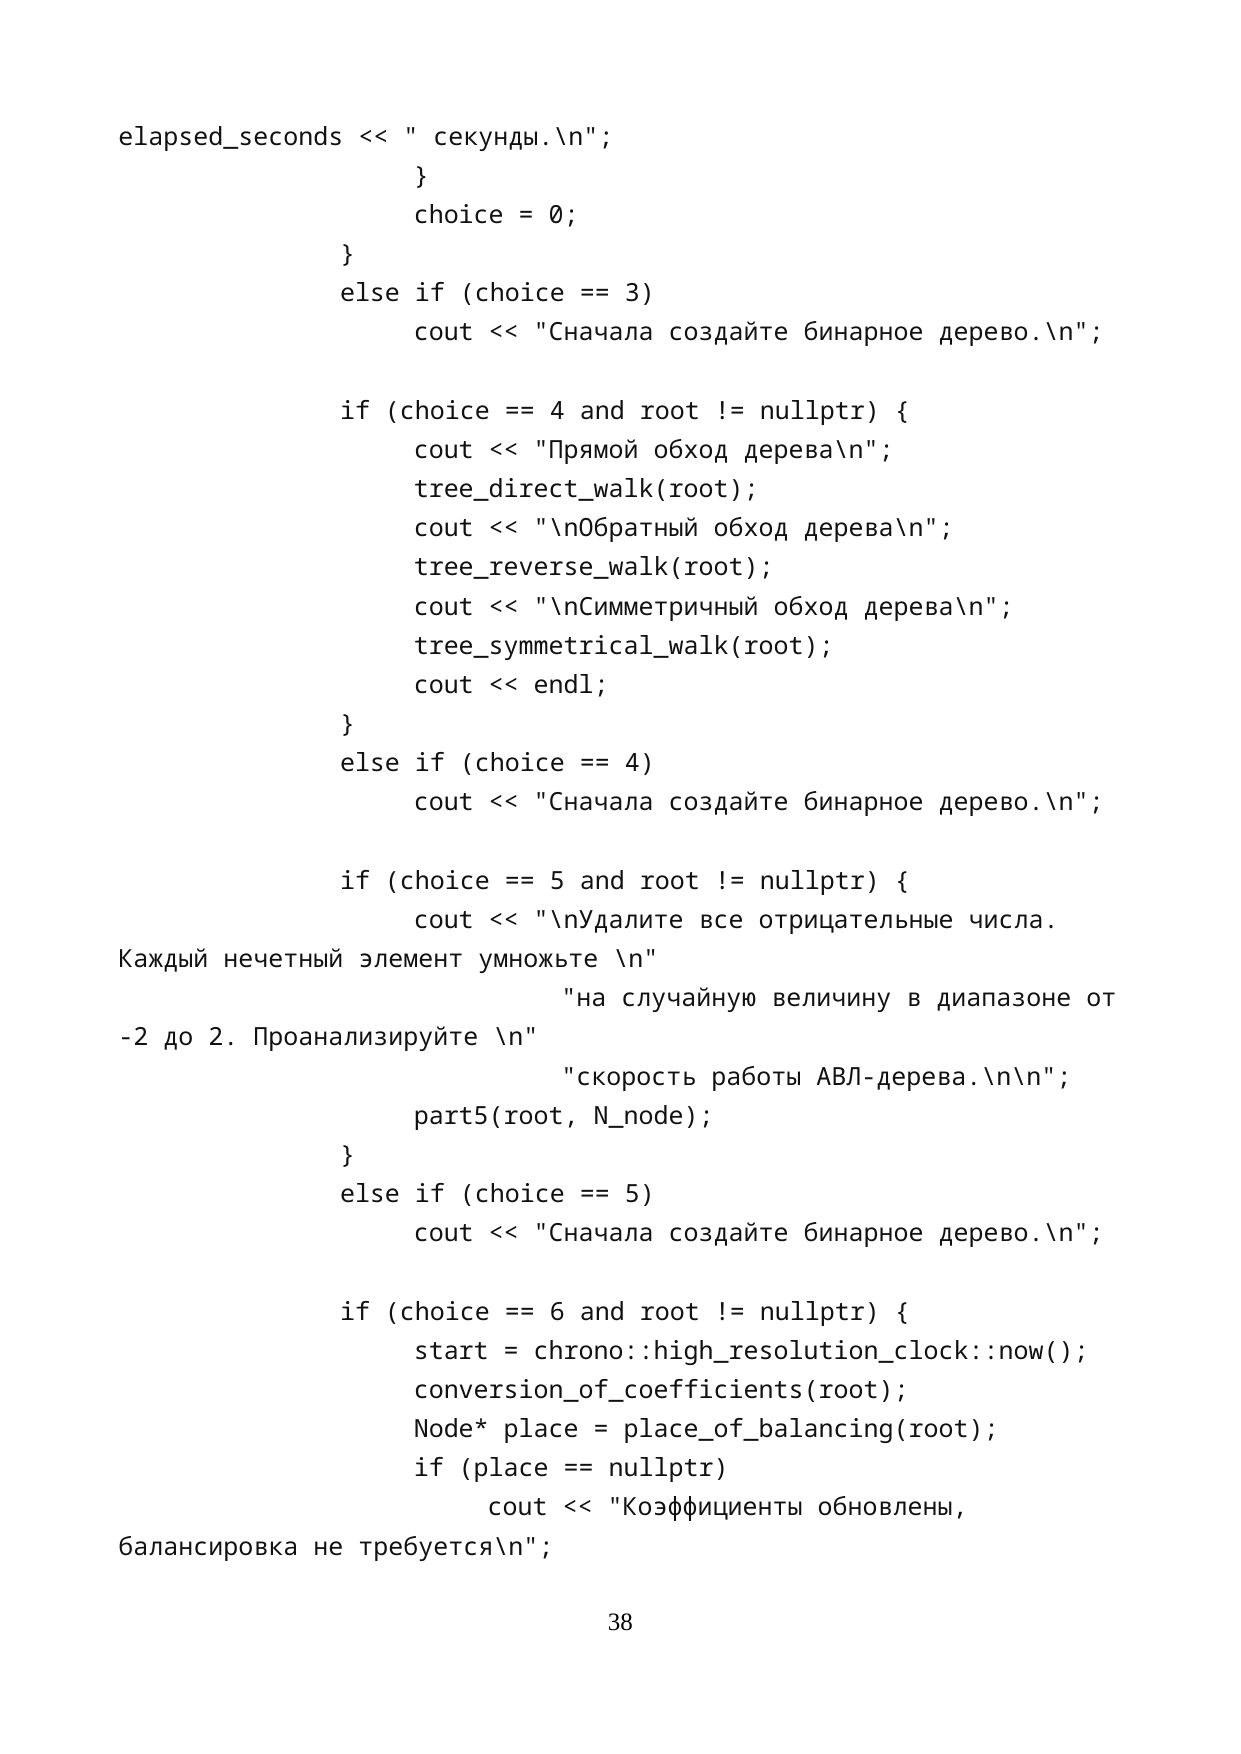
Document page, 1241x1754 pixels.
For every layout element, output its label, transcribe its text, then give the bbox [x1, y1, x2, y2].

text if (place == nullptr) [118, 1450, 1122, 1484]
text else if (choice == 3) [118, 275, 1122, 309]
text cout << "\nУдалите все отрицательные числа. Каждый нечетный элемент умножьте \n" [118, 901, 1122, 975]
text if (choice == 5 and root != nullptr) { [118, 862, 1122, 896]
text cout << endl; [118, 666, 1122, 701]
text cout << "Коэффициенты обновлены, балансировка не требуется\n"; [118, 1489, 1122, 1562]
text } [118, 236, 1122, 270]
text tree_direct_walk(root); [118, 471, 1122, 505]
text tree_symmetrical_walk(root); [118, 627, 1122, 661]
text cout << "\nСимметричный обход дерева\n"; [118, 588, 1122, 622]
text cout << "\nОбратный обход дерева\n"; [118, 510, 1122, 544]
text } [118, 1136, 1122, 1171]
text part5(root, N_node); [118, 1097, 1122, 1131]
text else if (choice == 4) [118, 745, 1122, 779]
text elapsed_seconds << " секунды.\n"; [118, 118, 1122, 152]
text if (choice == 6 and root != nullptr) { [118, 1293, 1122, 1327]
text } [118, 706, 1122, 740]
text } [118, 157, 1122, 191]
text "на случайную величину в диапазоне от -2 до 2. Проанализируйте \n" [118, 980, 1122, 1053]
text else if (choice == 5) [118, 1176, 1122, 1210]
text Node* place = place_of_balancing(root); [118, 1411, 1122, 1445]
text cout << "Сначала создайте бинарное дерево.\n"; [118, 1215, 1122, 1249]
text "скорость работы АВЛ-дерева.\n\n"; [118, 1058, 1122, 1092]
text start = chrono::high_resolution_clock::now(); [118, 1332, 1122, 1366]
text choice = 0; [118, 196, 1122, 231]
text conversion_of_coefficients(root); [118, 1371, 1122, 1406]
text cout << "Прямой обход дерева\n"; [118, 431, 1122, 466]
text cout << "Сначала создайте бинарное дерево.\n"; [118, 314, 1122, 348]
text if (choice == 4 and root != nullptr) { [118, 392, 1122, 426]
text cout << "Сначала создайте бинарное дерево.\n"; [118, 784, 1122, 818]
text tree_reverse_walk(root); [118, 549, 1122, 583]
